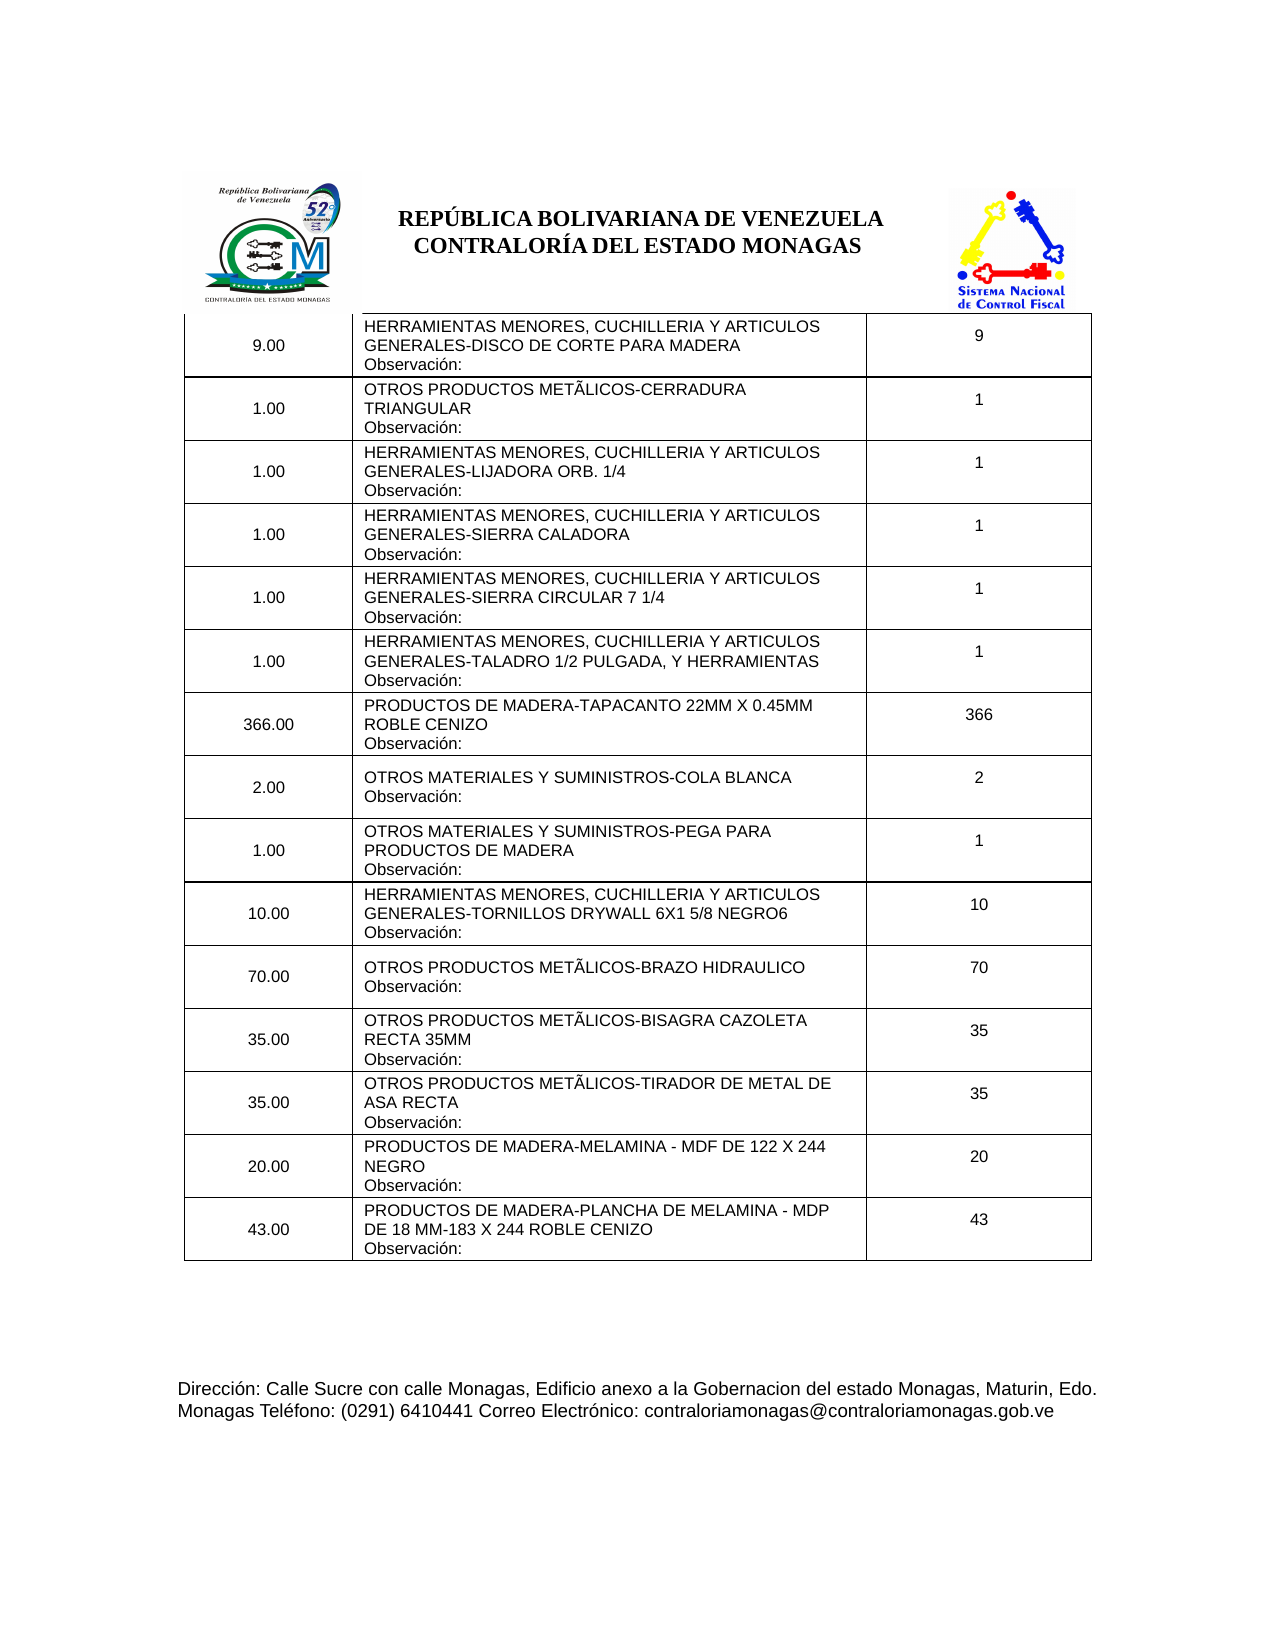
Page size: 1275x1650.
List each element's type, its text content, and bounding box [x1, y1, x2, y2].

table_cell PRODUCTOS DE MADERA-TAPACANTO 22MM X 0.45MM ROBLE CENIZO Observación: [353, 693, 866, 755]
table_cell 2.00 [185, 756, 352, 818]
table_cell HERRAMIENTAS MENORES, CUCHILLERIA Y ARTICULOS GENERALES-TALADRO 1/2 PULGADA, Y HERRAMIENTAS Observación: [353, 630, 866, 692]
table_cell 1.00 [185, 567, 352, 629]
table_cell PRODUCTOS DE MADERA-MELAMINA - MDF DE 122 X 244 NEGRO Observación: [353, 1135, 866, 1197]
table_cell 366.00 [185, 693, 352, 755]
table_cell OTROS PRODUCTOS METÃLICOS-CERRADURA TRIANGULAR Observación: [353, 378, 866, 439]
table_cell 9 [867, 314, 1091, 376]
table_cell 10 [867, 883, 1091, 944]
table_cell 1.00 [185, 378, 352, 439]
table_cell HERRAMIENTAS MENORES, CUCHILLERIA Y ARTICULOS GENERALES-SIERRA CALADORA Observación: [353, 504, 866, 566]
table_cell 10.00 [185, 883, 352, 944]
table_cell 1 [867, 504, 1091, 566]
table_cell HERRAMIENTAS MENORES, CUCHILLERIA Y ARTICULOS GENERALES-SIERRA CIRCULAR 7 1/4 Observación: [353, 567, 866, 629]
table_cell 35 [867, 1072, 1091, 1134]
table_cell 366 [867, 693, 1091, 755]
picture [182, 171, 363, 314]
table_cell HERRAMIENTAS MENORES, CUCHILLERIA Y ARTICULOS GENERALES-LIJADORA ORB. 1/4 Observación: [353, 441, 866, 503]
table_cell PRODUCTOS DE MADERA-PLANCHA DE MELAMINA - MDP DE 18 MM-183 X 244 ROBLE CENIZO Observación: [353, 1198, 866, 1260]
table_cell OTROS MATERIALES Y SUMINISTROS-PEGA PARA PRODUCTOS DE MADERA Observación: [353, 819, 866, 881]
table_cell 1.00 [185, 630, 352, 692]
table_cell 20.00 [185, 1135, 352, 1197]
table_cell 20 [867, 1135, 1091, 1197]
table_cell 1.00 [185, 504, 352, 566]
table_cell 9.00 [185, 314, 352, 376]
table_cell 43.00 [185, 1198, 352, 1260]
table_cell 1 [867, 567, 1091, 629]
table_cell 35.00 [185, 1072, 352, 1134]
table_cell 1.00 [185, 441, 352, 503]
table_cell 1 [867, 819, 1091, 881]
table_cell 1 [867, 378, 1091, 439]
table_cell 43 [867, 1198, 1091, 1260]
table_cell 70.00 [185, 946, 352, 1008]
table_cell 35.00 [185, 1009, 352, 1071]
table_cell OTROS PRODUCTOS METÃLICOS-BISAGRA CAZOLETA RECTA 35MM Observación: [353, 1009, 866, 1071]
table_cell HERRAMIENTAS MENORES, CUCHILLERIA Y ARTICULOS GENERALES-TORNILLOS DRYWALL 6X1 5/8 NEGRO6 Observación: [353, 883, 866, 944]
table_cell 1 [867, 630, 1091, 692]
table_cell 35 [867, 1009, 1091, 1071]
table_cell 1 [867, 441, 1091, 503]
table_cell 70 [867, 946, 1091, 1008]
table_cell 1.00 [185, 819, 352, 881]
picture [948, 188, 1076, 312]
table_cell HERRAMIENTAS MENORES, CUCHILLERIA Y ARTICULOS GENERALES-DISCO DE CORTE PARA MADERA Observación: [353, 314, 866, 376]
table_cell OTROS MATERIALES Y SUMINISTROS-COLA BLANCA Observación: [353, 756, 866, 818]
table_cell OTROS PRODUCTOS METÃLICOS-BRAZO HIDRAULICO Observación: [353, 946, 866, 1008]
table_cell 2 [867, 756, 1091, 818]
table_cell OTROS PRODUCTOS METÃLICOS-TIRADOR DE METAL DE ASA RECTA Observación: [353, 1072, 866, 1134]
